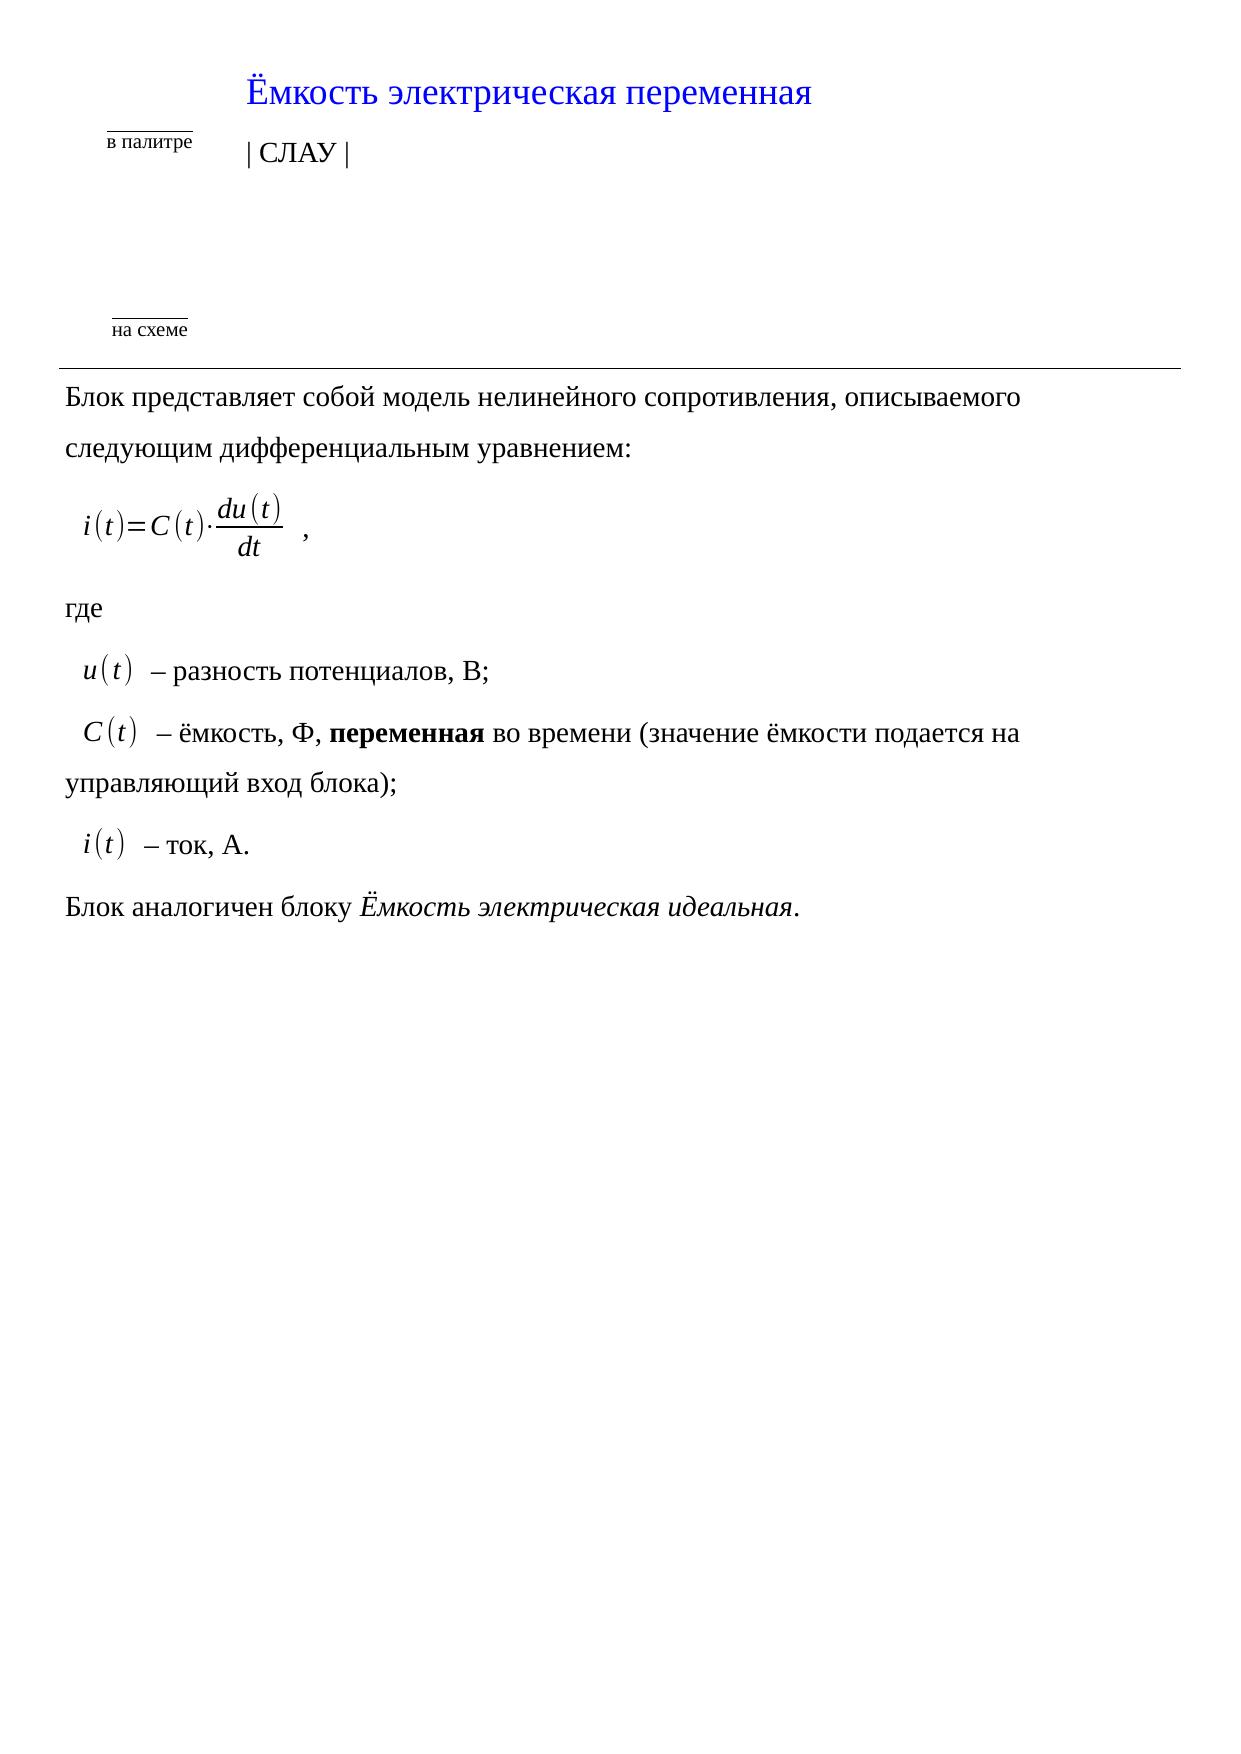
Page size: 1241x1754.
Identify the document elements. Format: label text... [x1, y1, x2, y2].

table_cell [59, 181, 240, 311]
table_header [59, 59, 240, 124]
table_cell на схеме [59, 311, 240, 368]
table_cell [240, 181, 1181, 311]
table_header Ёмкость электрическая переменная [240, 59, 1181, 124]
table_cell Блок представляет собой модель нелинейного сопротивления, описываемого следующим дифференциальным уравнением: , где – разность потенциалов, В; – ёмкость, Ф, переменная во времени (значение ёмкости подается на управляющий вход блока); – ток, А. Блок аналогичен блоку Ёмкость электрическая идеальная. Рисунок 1 – Внутренняя структура блока «Ёмкость электрическая переменная» Свойства: для работы блока свойства задавать не требуется. [59, 369, 1181, 1635]
table_cell | СЛАУ | [240, 124, 1181, 181]
table_cell в палитре [59, 124, 240, 181]
table_cell [240, 311, 1181, 368]
